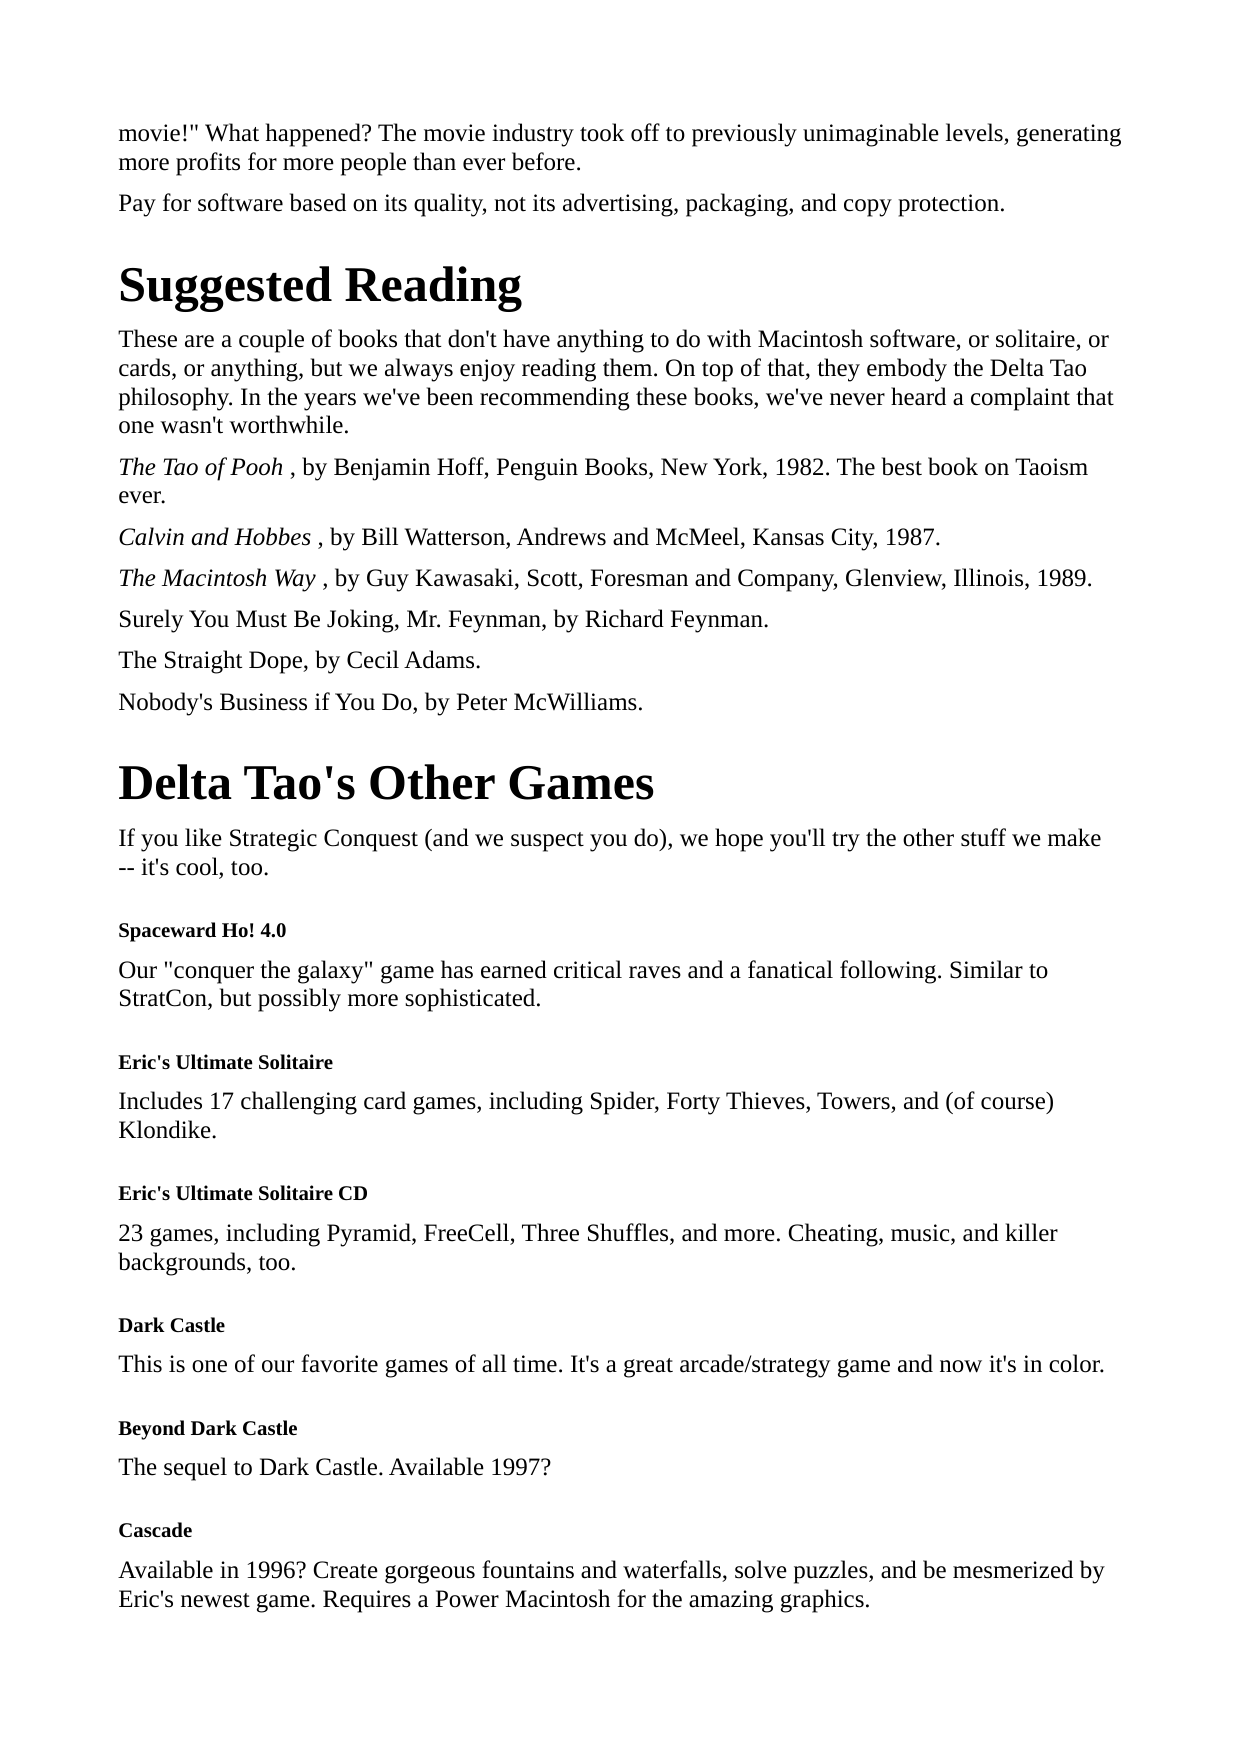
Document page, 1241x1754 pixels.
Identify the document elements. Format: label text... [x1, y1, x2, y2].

subtitle Delta Tao's Other Games [118, 753, 1122, 811]
subtitle Spaceward Ho! 4.0 [118, 918, 1122, 942]
text 23 games, including Pyramid, FreeCell, Three Shuffles, and more. Cheating, music, and killer backgrounds, too. [118, 1218, 1122, 1275]
text The Macintosh Way , by Guy Kawasaki, Scott, Foresman and Company, Glenview, Illinois, 1989. [118, 563, 1122, 592]
text If you like Strategic Conquest (and we suspect you do), we hope you'll try the other stuff we make -- it's cool, too. [118, 823, 1122, 881]
text Includes 17 challenging card games, including Spider, Forty Thieves, Towers, and (of course) Klondike. [118, 1086, 1122, 1144]
subtitle Suggested Reading [118, 254, 1122, 312]
text These are a couple of books that don't have anything to do with Macintosh software, or solitaire, or cards, or anything, but we always enjoy reading them. On top of that, they embody the Delta Tao philosophy. In the years we've been recommending these books, we've never heard a complaint that one wasn't worthwhile. [118, 324, 1122, 439]
text The Tao of Pooh , by Benjamin Hoff, Penguin Books, New York, 1982. The best book on Taoism ever. [118, 452, 1122, 509]
subtitle Beyond Dark Castle [118, 1416, 1122, 1440]
subtitle Eric's Ultimate Solitaire [118, 1050, 1122, 1074]
text The sequel to Dark Castle. Available 1997? [118, 1452, 1122, 1481]
text Our "conquer the galaxy" game has earned critical raves and a fanatical following. Similar to StratCon, but possibly more sophisticated. [118, 955, 1122, 1012]
subtitle Dark Castle [118, 1313, 1122, 1337]
subtitle Cascade [118, 1518, 1122, 1542]
text Nobody's Business if You Do, by Peter McWilliams. [118, 687, 1122, 716]
text Surely You Must Be Joking, Mr. Feynman, by Richard Feynman. [118, 604, 1122, 633]
text movie!" What happened? The movie industry took off to previously unimaginable levels, generating more profits for more people than ever before. [118, 118, 1122, 176]
text Pay for software based on its quality, not its advertising, packaging, and copy protection. [118, 188, 1122, 217]
text This is one of our favorite games of all time. It's a great arcade/strategy game and now it's in color. [118, 1349, 1122, 1378]
text The Straight Dope, by Cecil Adams. [118, 646, 1122, 674]
text Available in 1996? Create gorgeous fountains and waterfalls, solve puzzles, and be mesmerized by Eric's newest game. Requires a Power Macintosh for the amazing graphics. [118, 1555, 1122, 1612]
subtitle Eric's Ultimate Solitaire CD [118, 1181, 1122, 1205]
text Calvin and Hobbes , by Bill Watterson, Andrews and McMeel, Kansas City, 1987. [118, 522, 1122, 551]
